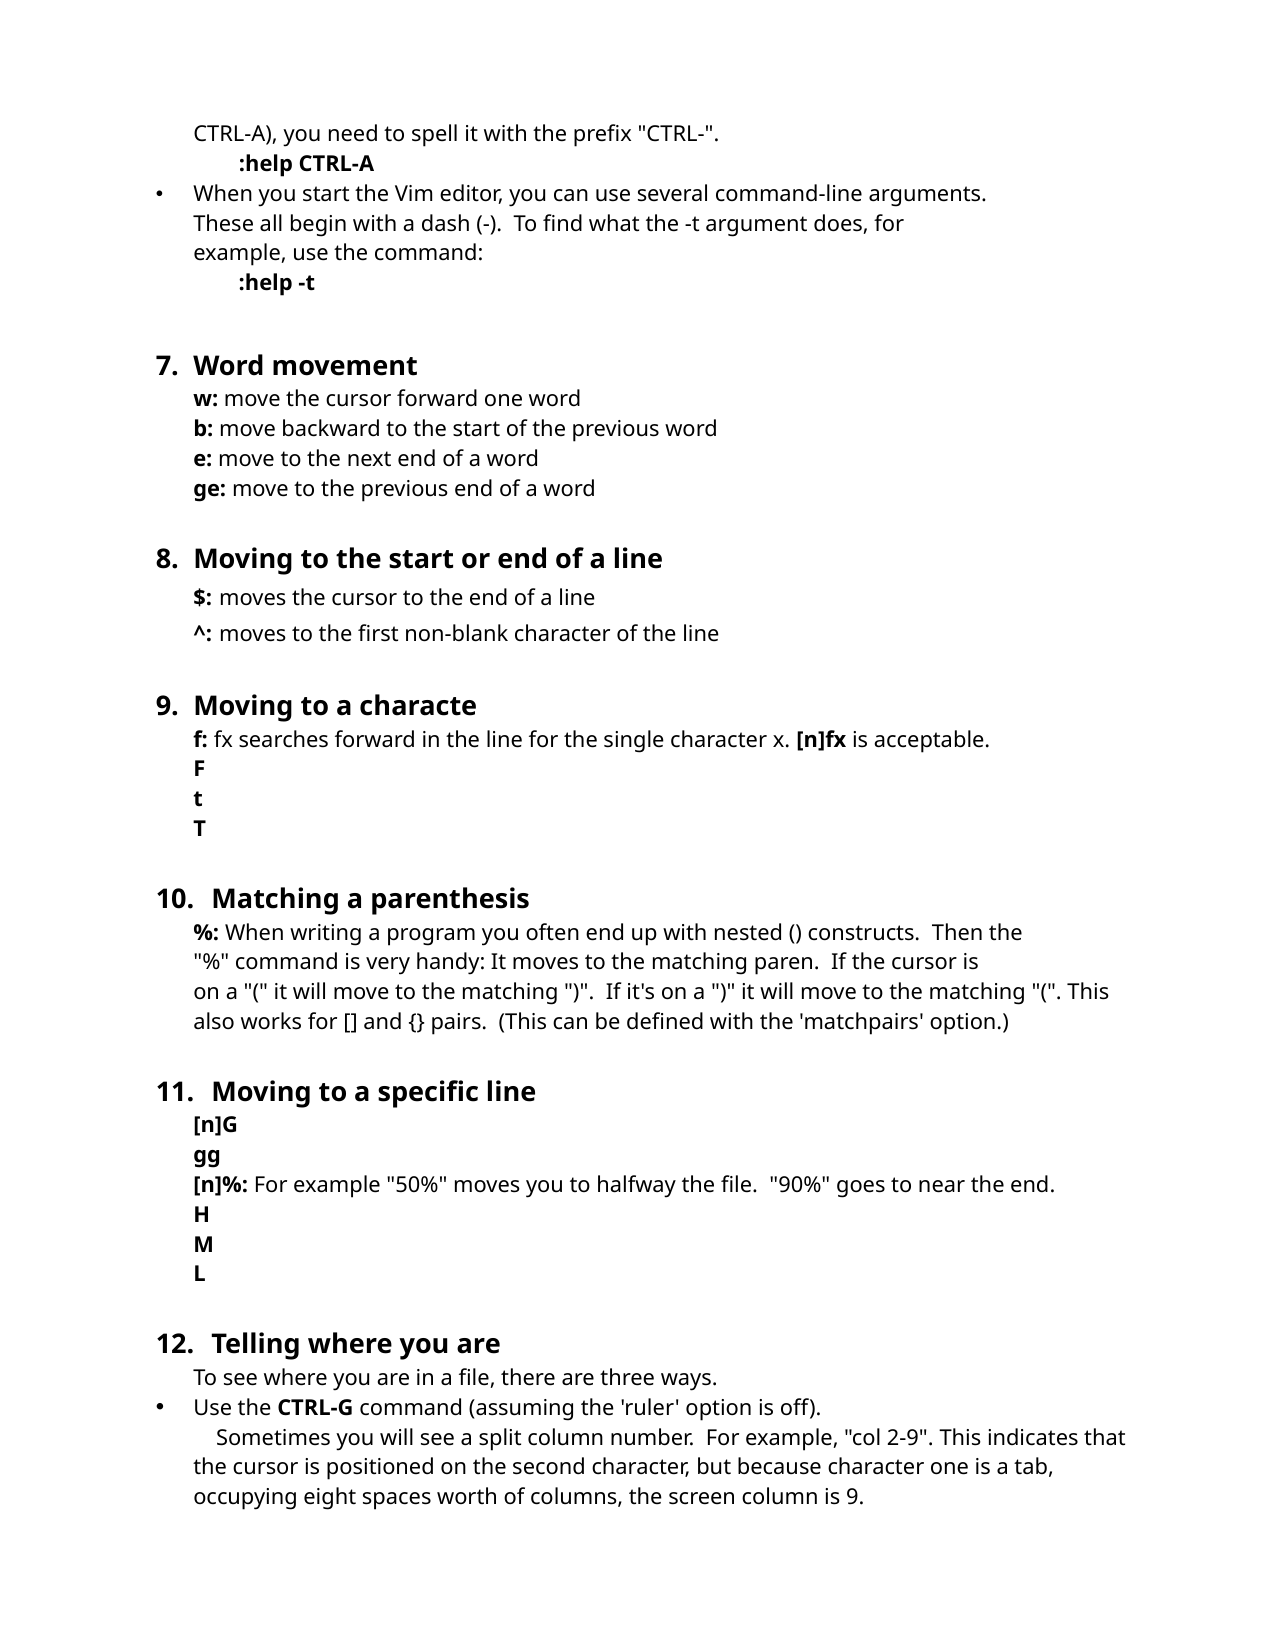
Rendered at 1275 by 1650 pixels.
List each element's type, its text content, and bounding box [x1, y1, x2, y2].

list b: move backward to the start of the previous word [156, 413, 1157, 443]
list w: move the cursor forward one word [156, 383, 1157, 413]
list When you start the Vim editor, you can use several command-line arguments. [156, 178, 1157, 207]
list $: moves the cursor to the end of a line [156, 576, 1157, 613]
list [n]%: For example "50%" moves you to halfway the file. "90%" goes to near the end. [156, 1169, 1157, 1199]
list ^: moves to the first non-blank character of the line [156, 613, 1157, 650]
list Matching a parenthesis [156, 879, 1157, 916]
list e: move to the next end of a word [156, 443, 1157, 472]
list :help CTRL-A [156, 148, 1157, 178]
list t [156, 783, 1157, 813]
list Sometimes you will see a split column number. For example, "col 2-9". This indicates that the cursor is positioned on the second character, but because character one is a tab, occupying eight spaces worth of columns, the screen column is 9. [156, 1421, 1157, 1511]
list [n]G [156, 1109, 1157, 1139]
list M [156, 1228, 1157, 1258]
list To see where you are in a file, there are three ways. [156, 1362, 1157, 1392]
list H [156, 1199, 1157, 1228]
list These all begin with a dash (-). To find what the -t argument does, for [156, 207, 1157, 237]
list Use the CTRL-G command (assuming the 'ruler' option is off). [156, 1392, 1157, 1421]
list F [156, 753, 1157, 783]
list Moving to the start or end of a line [156, 539, 1157, 576]
list on a "(" it will move to the matching ")". If it's on a ")" it will move to the matching "(". This also works for [] and {} pairs. (This can be defined with the 'matchpairs' option.) [156, 976, 1157, 1036]
list Moving to a specific line [156, 1072, 1157, 1109]
list f: fx searches forward in the line for the single character x. [n]fx is acceptable. [156, 723, 1157, 753]
list T [156, 813, 1157, 843]
list L [156, 1258, 1157, 1288]
list CTRL-A), you need to spell it with the prefix "CTRL-". [156, 118, 1157, 148]
list gg [156, 1139, 1157, 1169]
list Moving to a characte [156, 687, 1157, 723]
list example, use the command: [156, 237, 1157, 267]
list %: When writing a program you often end up with nested () constructs. Then the [156, 916, 1157, 946]
list Telling where you are [156, 1325, 1157, 1362]
list "%" command is very handy: It moves to the matching paren. If the cursor is [156, 946, 1157, 976]
list :help -t [156, 267, 1157, 297]
list Word movement [156, 346, 1157, 383]
list ge: move to the previous end of a word [156, 472, 1157, 502]
